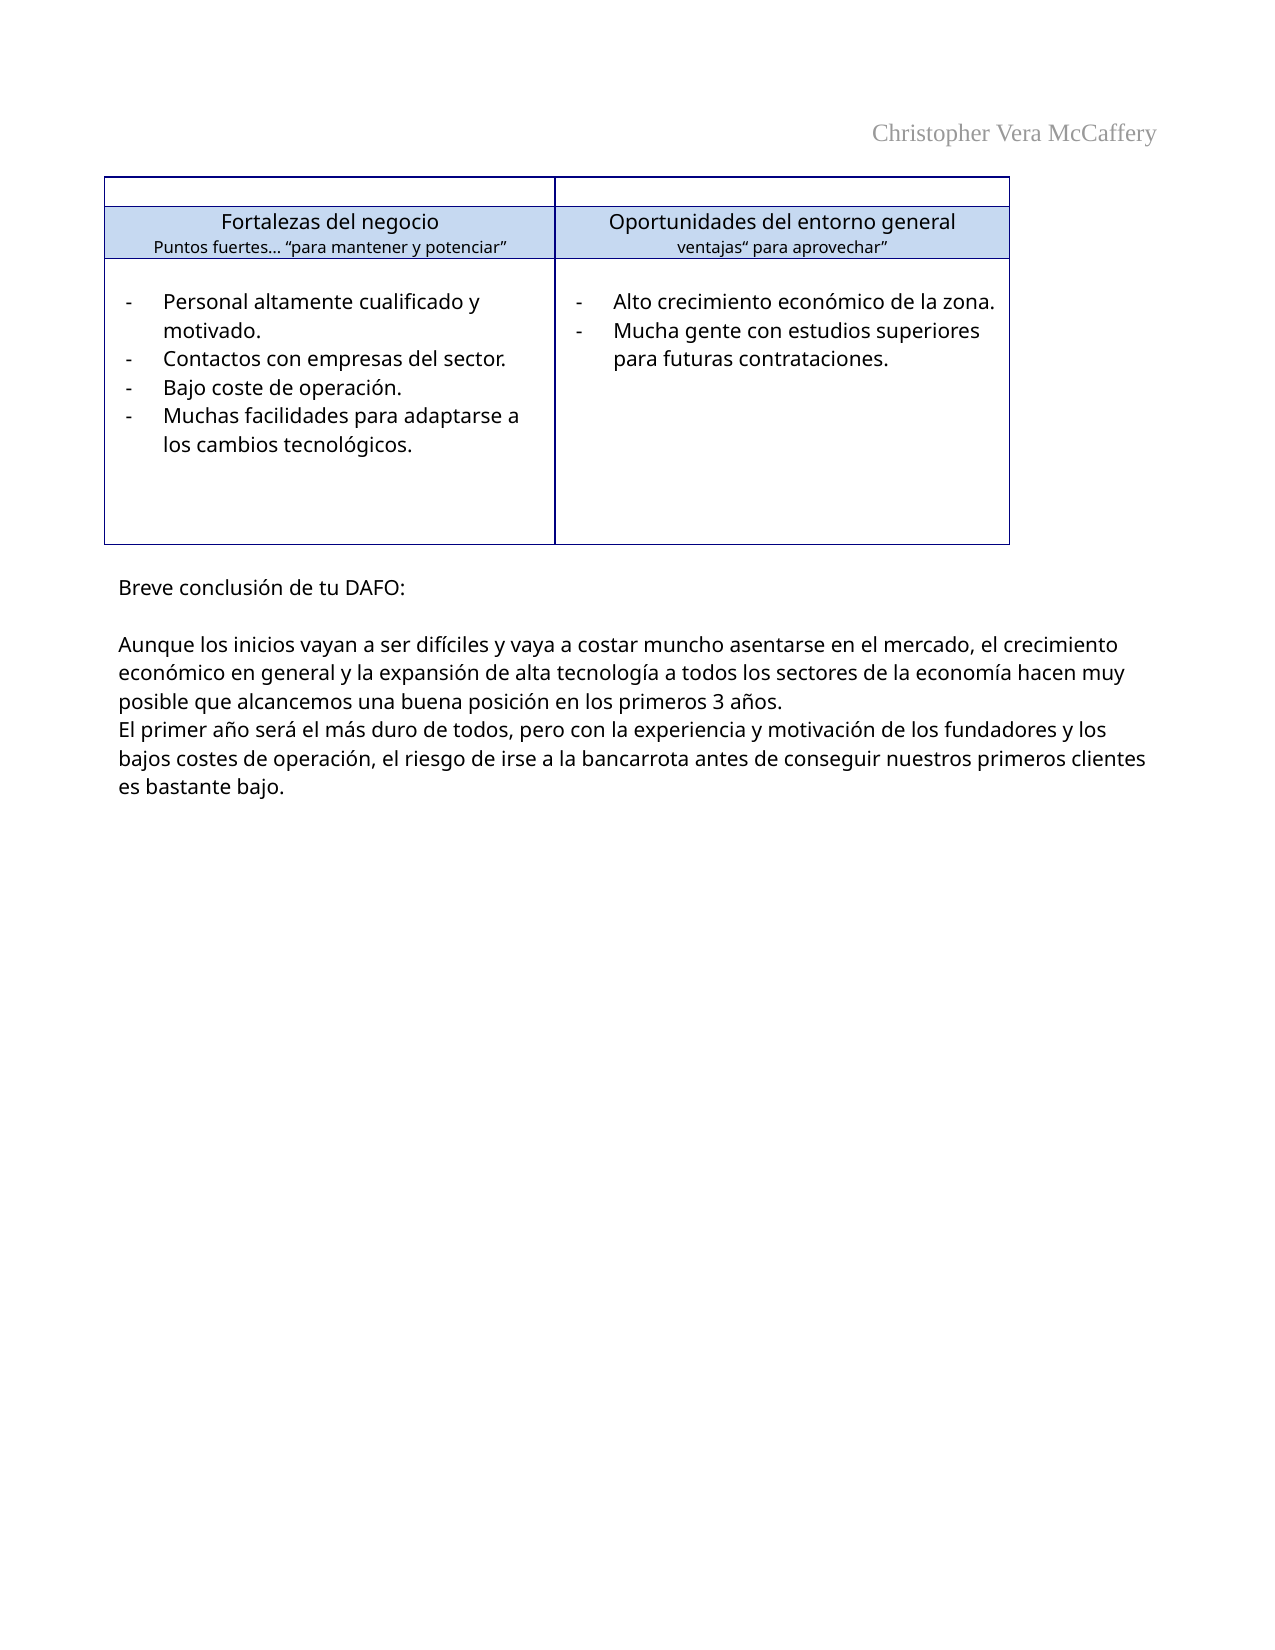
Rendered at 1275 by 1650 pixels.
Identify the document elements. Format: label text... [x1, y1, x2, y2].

text Aunque los inicios vayan a ser difíciles y vaya a costar muncho asentarse en el mercado, el crecimiento económico en general y la expansión de alta tecnología a todos los sectores de la economía hacen muy posible que alcancemos una buena posición en los primeros 3 años. [118, 630, 1157, 715]
text Breve conclusión de tu DAFO: [118, 573, 1157, 602]
table_cell Alto crecimiento económico de la zona. Mucha gente con estudios superiores para futuras contrataciones. [556, 259, 1009, 543]
table_cell Fortalezas del negocio Puntos fuertes… “para mantener y potenciar” [105, 207, 554, 258]
table_cell Oportunidades del entorno general ventajas“ para aprovechar” [556, 207, 1009, 258]
table_cell [105, 178, 554, 206]
table_cell [556, 178, 1009, 206]
text El primer año será el más duro de todos, pero con la experiencia y motivación de los fundadores y los bajos costes de operación, el riesgo de irse a la bancarrota antes de conseguir nuestros primeros clientes es bastante bajo. [118, 715, 1157, 801]
table_cell Personal altamente cualificado y motivado. Contactos con empresas del sector. Bajo coste de operación. Muchas facilidades para adaptarse a los cambios tecnológicos. [105, 259, 554, 543]
